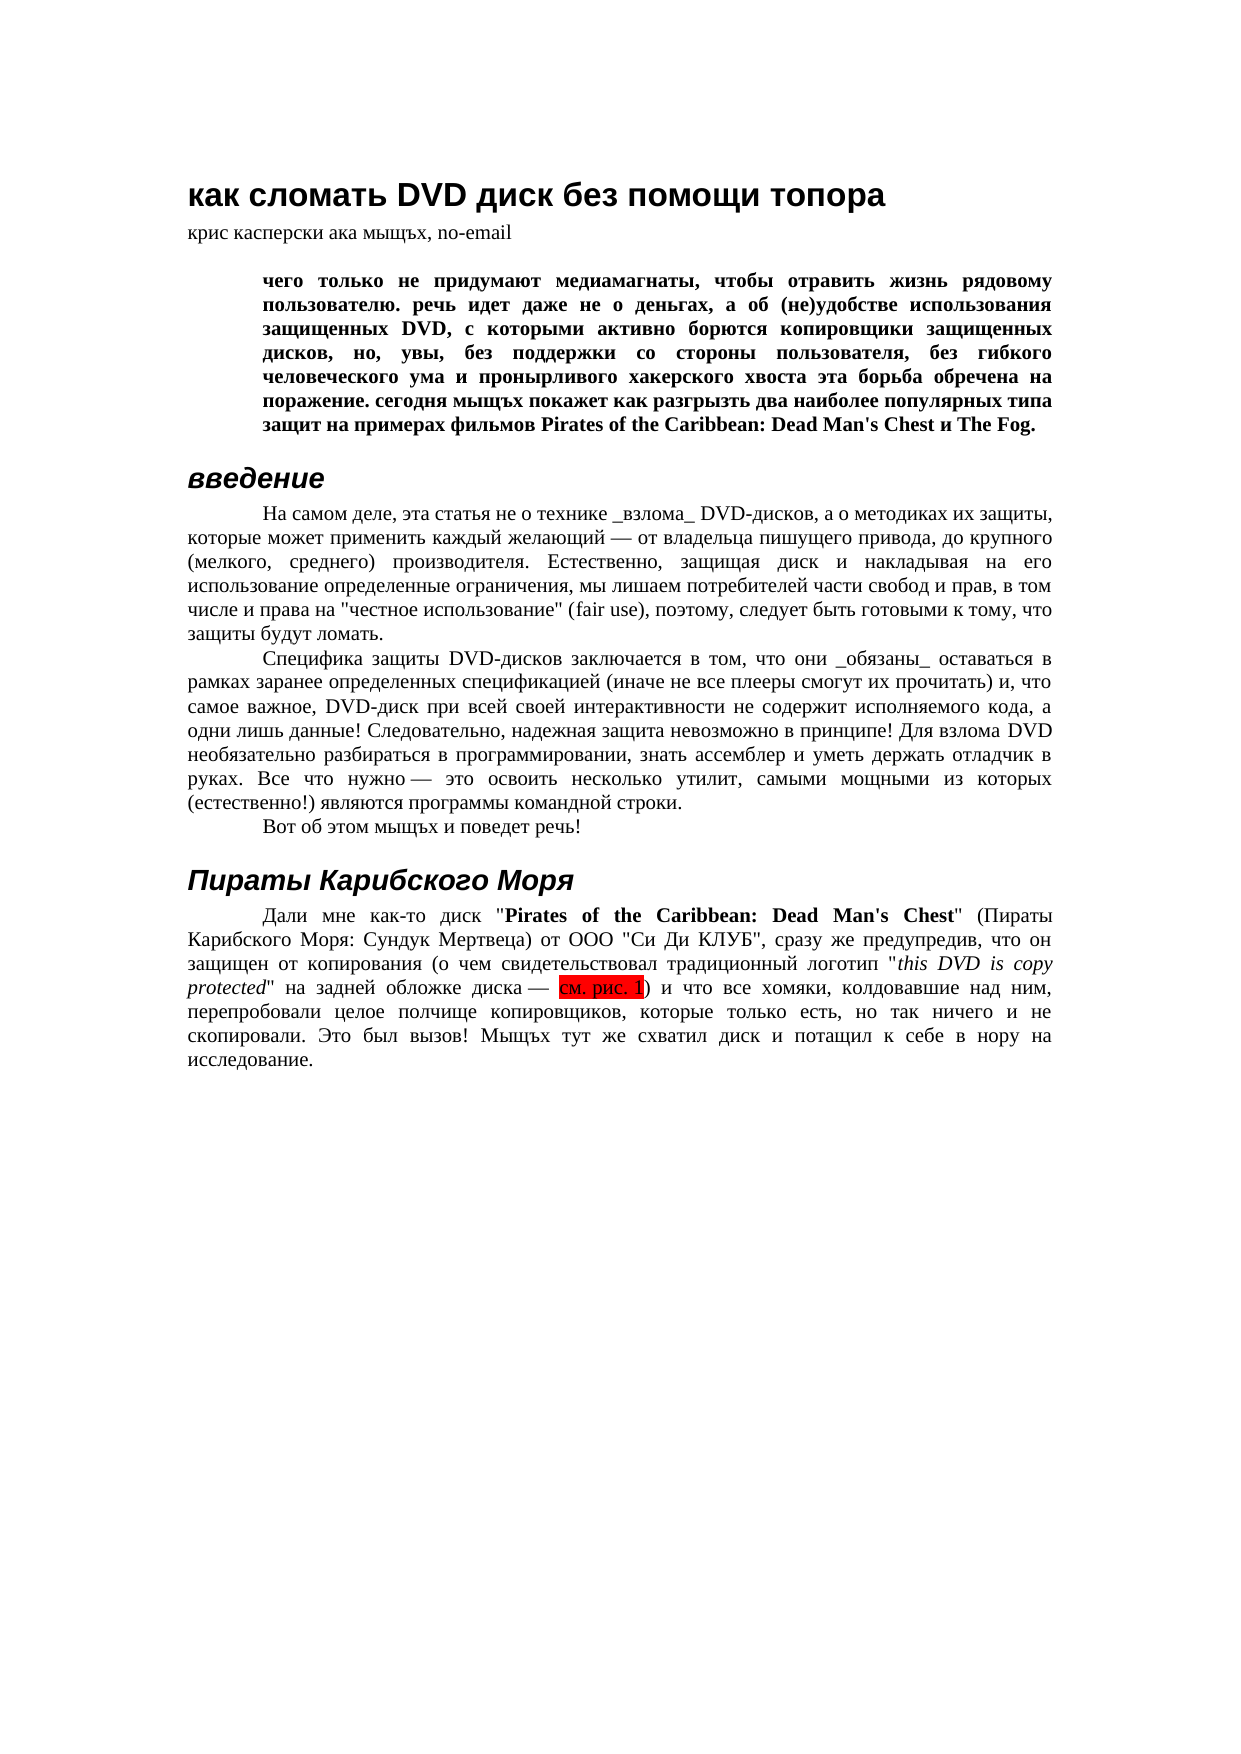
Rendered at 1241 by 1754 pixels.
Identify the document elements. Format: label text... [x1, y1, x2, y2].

text Вот об этом мыщъх и поведет речь! [187, 814, 1053, 838]
subtitle Пираты Карибского Моря [187, 863, 1053, 896]
text На самом деле, эта статья не о технике _взлома_ DVD-дисков, а о методиках их защиты, которые может применить каждый желающий — от владельца пишущего привода, до крупного (мелкого, среднего) производителя. Естественно, защищая диск и накладывая на его использование определенные ограничения, мы лишаем потребителей части свобод и прав, в том числе и права на "честное использование" (fair use), поэтому, следует быть готовыми к тому, что защиты будут ломать. [187, 501, 1053, 645]
subtitle как сломать DVD диск без помощи топора [187, 175, 1053, 213]
text чего только не придумают медиамагнаты, чтобы отравить жизнь рядовому пользователю. речь идет даже не о деньгах, а об (не)удобстве использования защищенных DVD, с которыми активно борются копировщики защищенных дисков, но, увы, без поддержки со стороны пользователя, без гибкого человеческого ума и пронырливого хакерского хвоста эта борьба обречена на поражение. сегодня мыщъх покажет как разгрызть два наиболее популярных типа защит на примерах фильмов Pirates of the Caribbean: Dead Man's Chest и The Fog. [262, 268, 1053, 436]
text Дали мне как-то диск "Pirates of the Caribbean: Dead Man's Chest" (Пираты Карибского Моря: Сундук Мертвеца) от ООО "Си Ди КЛУБ", сразу же предупредив, что он защищен от копирования (о чем свидетельствовал традиционный логотип "this DVD is copy protected" на задней обложке диска — см. рис. 1) и что все хомяки, колдовавшие над ним, перепробовали целое полчище копировщиков, которые только есть, но так ничего и не скопировали. Это был вызов! Мыщъх тут же схватил диск и потащил к себе в нору на исследование. [187, 903, 1053, 1071]
text Специфика защиты DVD-дисков заключается в том, что они _обязаны_ оставаться в рамках заранее определенных спецификацией (иначе не все плееры смогут их прочитать) и, что самое важное, DVD-диск при всей своей интерактивности не содержит исполняемого кода, а одни лишь данные! Следовательно, надежная защита невозможно в принципе! Для взлома DVD необязательно разбираться в программировании, знать ассемблер и уметь держать отладчик в руках. Все что нужно — это освоить несколько утилит, самыми мощными из которых (естественно!) являются программы командной строки. [187, 645, 1053, 814]
text крис касперски ака мыщъх, no-email [187, 220, 1053, 244]
subtitle введение [187, 461, 1053, 495]
